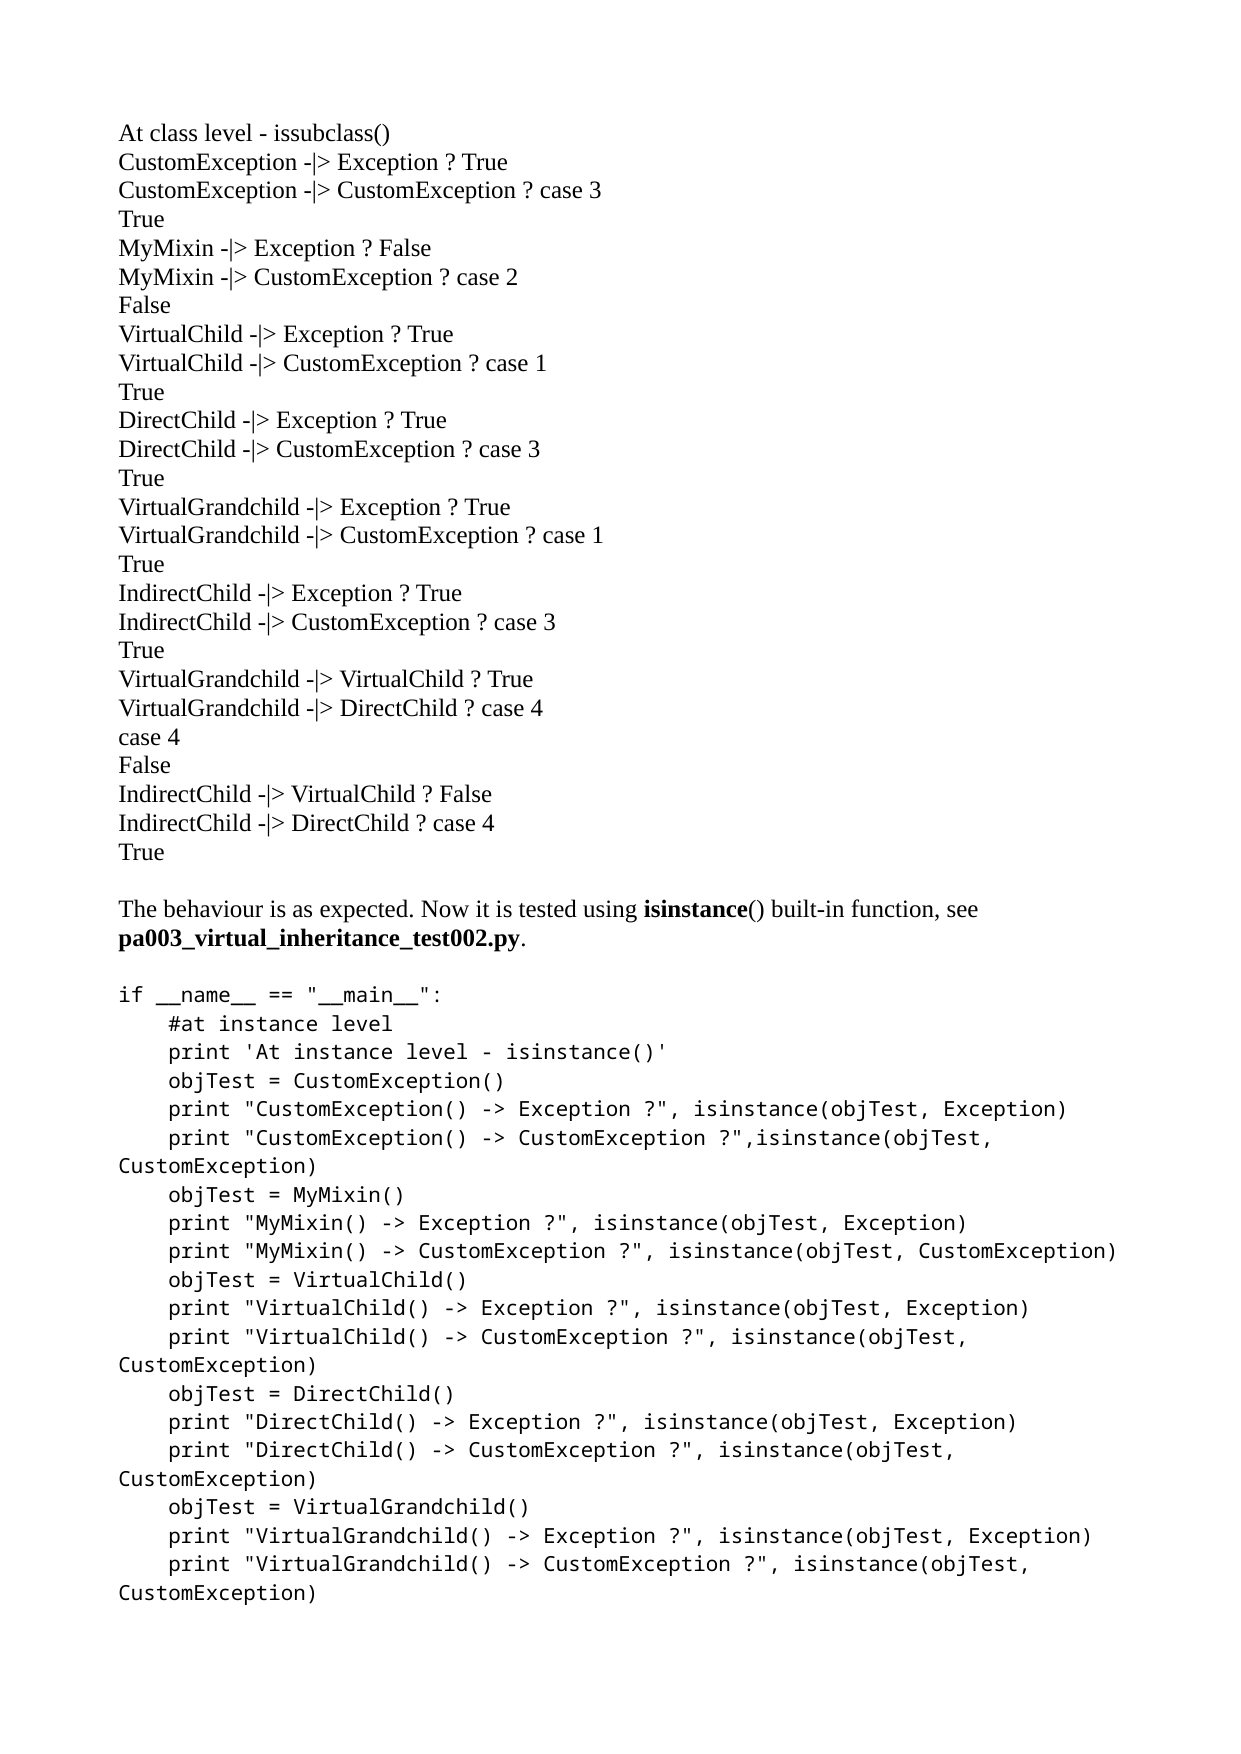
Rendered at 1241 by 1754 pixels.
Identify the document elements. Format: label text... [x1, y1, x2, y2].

text print "DirectChild() -> CustomException ?", isinstance(objTest, CustomException) [118, 1436, 1122, 1492]
text print "CustomException() -> CustomException ?",isinstance(objTest, CustomException) [118, 1123, 1122, 1180]
text True [118, 636, 1122, 664]
text if __name__ == "__main__": [118, 981, 1122, 1009]
text MyMixin -|> Exception ? False [118, 233, 1122, 262]
text objTest = VirtualGrandchild() [118, 1492, 1122, 1521]
text IndirectChild -|> VirtualChild ? False [118, 779, 1122, 808]
text objTest = CustomException() [118, 1066, 1122, 1094]
text print "VirtualGrandchild() -> CustomException ?", isinstance(objTest, CustomException) [118, 1549, 1122, 1606]
text print "MyMixin() -> Exception ?", isinstance(objTest, Exception) [118, 1208, 1122, 1237]
text True [118, 463, 1122, 492]
text #at instance level [118, 1009, 1122, 1037]
text MyMixin -|> CustomException ? case 2 [118, 262, 1122, 291]
text The behaviour is as expected. Now it is tested using isinstance() built-in function, see pa003_virtual_inheritance_test002.py. [118, 894, 1122, 952]
text VirtualGrandchild -|> CustomException ? case 1 [118, 521, 1122, 549]
text VirtualChild -|> CustomException ? case 1 [118, 348, 1122, 377]
text IndirectChild -|> Exception ? True [118, 578, 1122, 607]
text objTest = VirtualChild() [118, 1265, 1122, 1293]
text CustomException -|> CustomException ? case 3 [118, 176, 1122, 204]
text VirtualChild -|> Exception ? True [118, 319, 1122, 348]
text DirectChild -|> Exception ? True [118, 406, 1122, 434]
text VirtualGrandchild -|> VirtualChild ? True [118, 664, 1122, 693]
text VirtualGrandchild -|> Exception ? True [118, 492, 1122, 521]
text VirtualGrandchild -|> DirectChild ? case 4 [118, 693, 1122, 722]
text print "VirtualChild() -> CustomException ?", isinstance(objTest, CustomException) [118, 1322, 1122, 1379]
text print 'At instance level - isinstance()' [118, 1037, 1122, 1066]
text IndirectChild -|> DirectChild ? case 4 [118, 808, 1122, 837]
text True [118, 837, 1122, 866]
text True [118, 204, 1122, 233]
text At class level - issubclass() [118, 118, 1122, 147]
text print "MyMixin() -> CustomException ?", isinstance(objTest, CustomException) [118, 1237, 1122, 1265]
text False [118, 291, 1122, 319]
text print "DirectChild() -> Exception ?", isinstance(objTest, Exception) [118, 1407, 1122, 1436]
text objTest = MyMixin() [118, 1180, 1122, 1208]
text DirectChild -|> CustomException ? case 3 [118, 434, 1122, 463]
text print "VirtualGrandchild() -> Exception ?", isinstance(objTest, Exception) [118, 1521, 1122, 1549]
text objTest = DirectChild() [118, 1379, 1122, 1407]
text IndirectChild -|> CustomException ? case 3 [118, 607, 1122, 636]
text True [118, 377, 1122, 406]
text False [118, 751, 1122, 779]
text print "VirtualChild() -> Exception ?", isinstance(objTest, Exception) [118, 1293, 1122, 1322]
text case 4 [118, 722, 1122, 751]
text print "CustomException() -> Exception ?", isinstance(objTest, Exception) [118, 1094, 1122, 1123]
text CustomException -|> Exception ? True [118, 147, 1122, 176]
text True [118, 549, 1122, 578]
